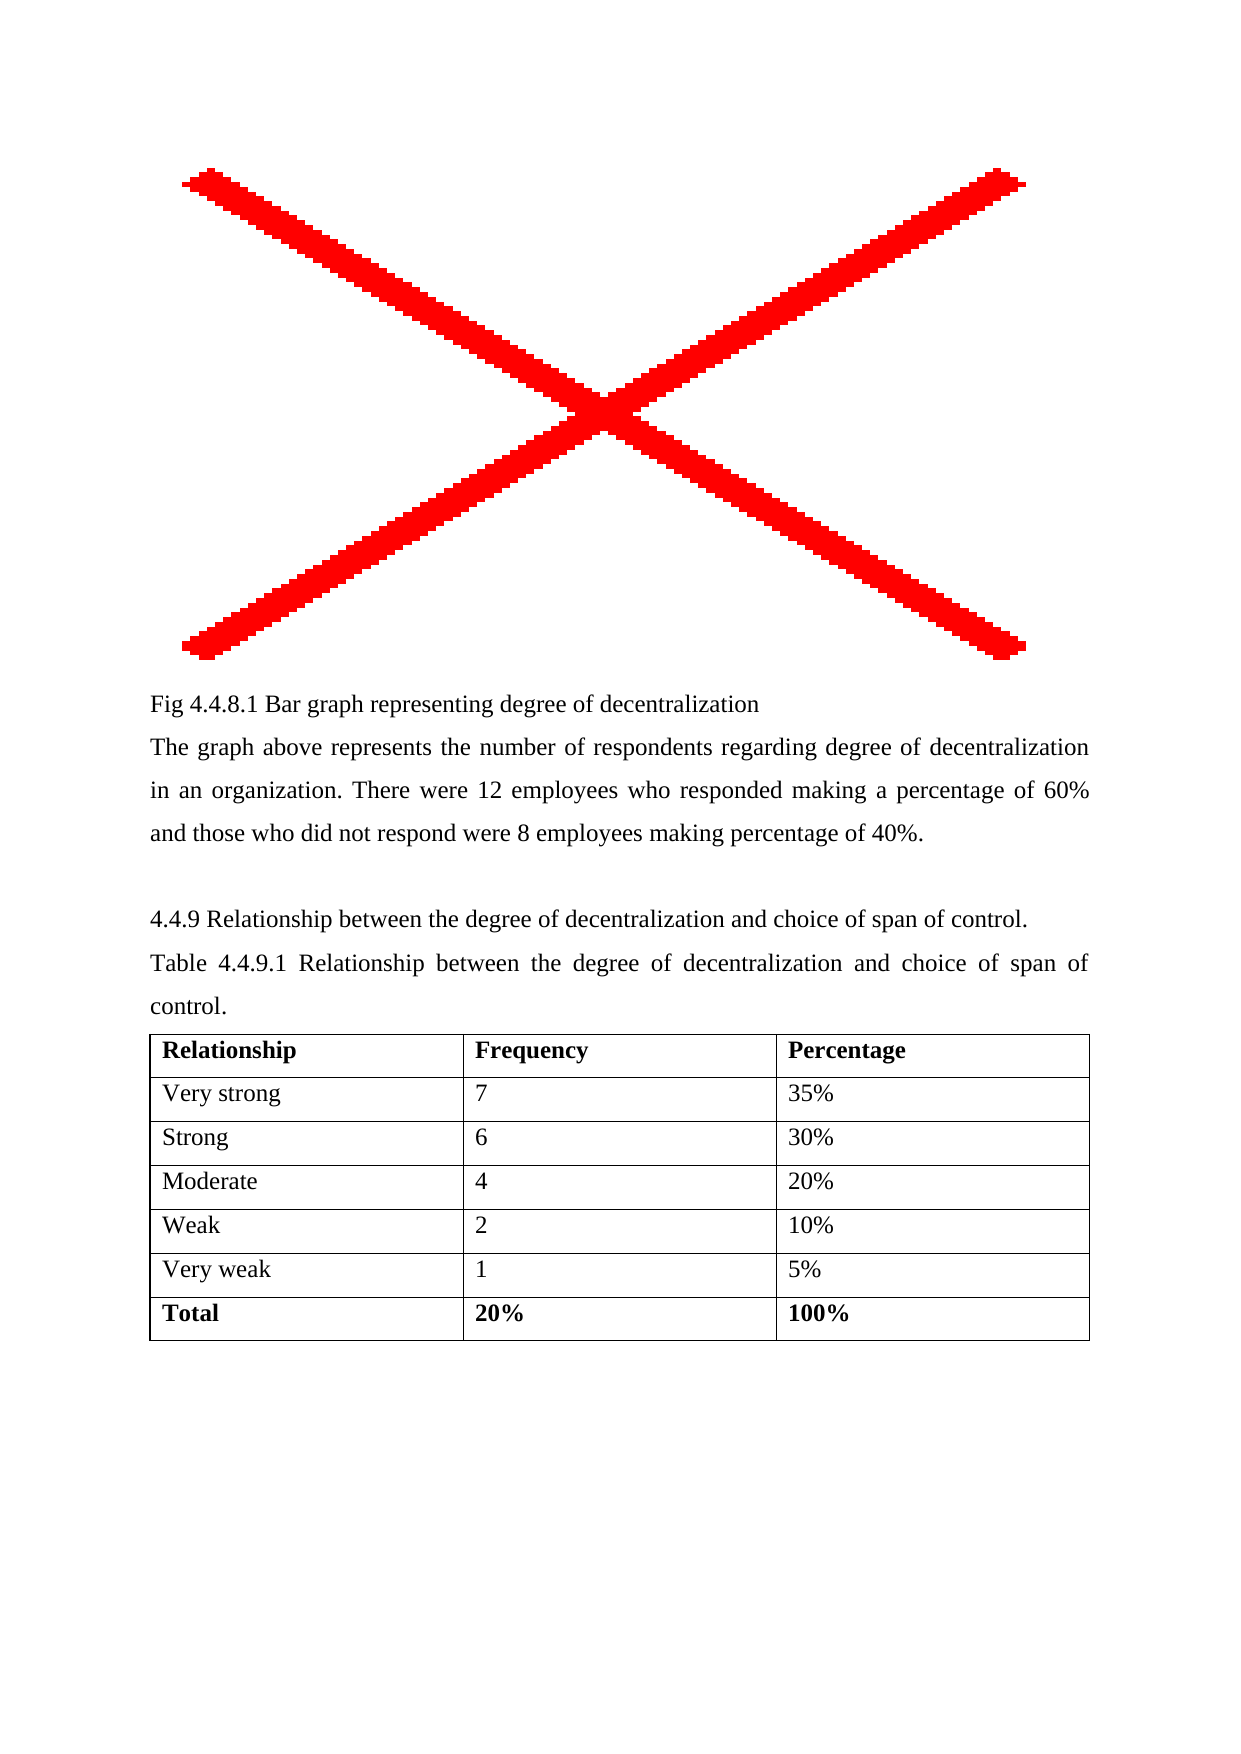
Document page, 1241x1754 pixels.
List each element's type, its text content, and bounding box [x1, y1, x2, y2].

table_cell 5% [777, 1254, 1089, 1297]
table_header Percentage [777, 1035, 1089, 1077]
table_cell 20% [464, 1298, 776, 1340]
table_cell 10% [777, 1210, 1089, 1253]
text 4.4.9 Relationship between the degree of decentralization and choice of span of control. [150, 904, 1090, 933]
table_cell Total [151, 1298, 463, 1340]
table_cell Moderate [151, 1166, 463, 1209]
table_cell 100% [777, 1298, 1089, 1340]
table_header Frequency [464, 1035, 776, 1077]
table_cell 20% [777, 1166, 1089, 1209]
table_cell 4 [464, 1166, 776, 1209]
table_cell Strong [151, 1122, 463, 1165]
table_cell 30% [777, 1122, 1089, 1165]
text Table 4.4.9.1 Relationship between the degree of decentralization and choice of span of control. [150, 948, 1090, 1019]
table_cell 2 [464, 1210, 776, 1253]
text The graph above represents the number of respondents regarding degree of decentralization in an organization. There were 12 employees who responded making a percentage of 60% and those who did not respond were 8 employees making percentage of 40%. [150, 732, 1090, 847]
table_cell 6 [464, 1122, 776, 1165]
table_cell 35% [777, 1078, 1089, 1121]
table_header Relationship [151, 1035, 463, 1077]
table_cell Very weak [151, 1254, 463, 1297]
table_cell 1 [464, 1254, 776, 1297]
text Fig 4.4.8.1 Bar graph representing degree of decentralization [150, 689, 1090, 718]
table_cell Weak [151, 1210, 463, 1253]
table_cell 7 [464, 1078, 776, 1121]
table_cell Very strong [151, 1078, 463, 1121]
